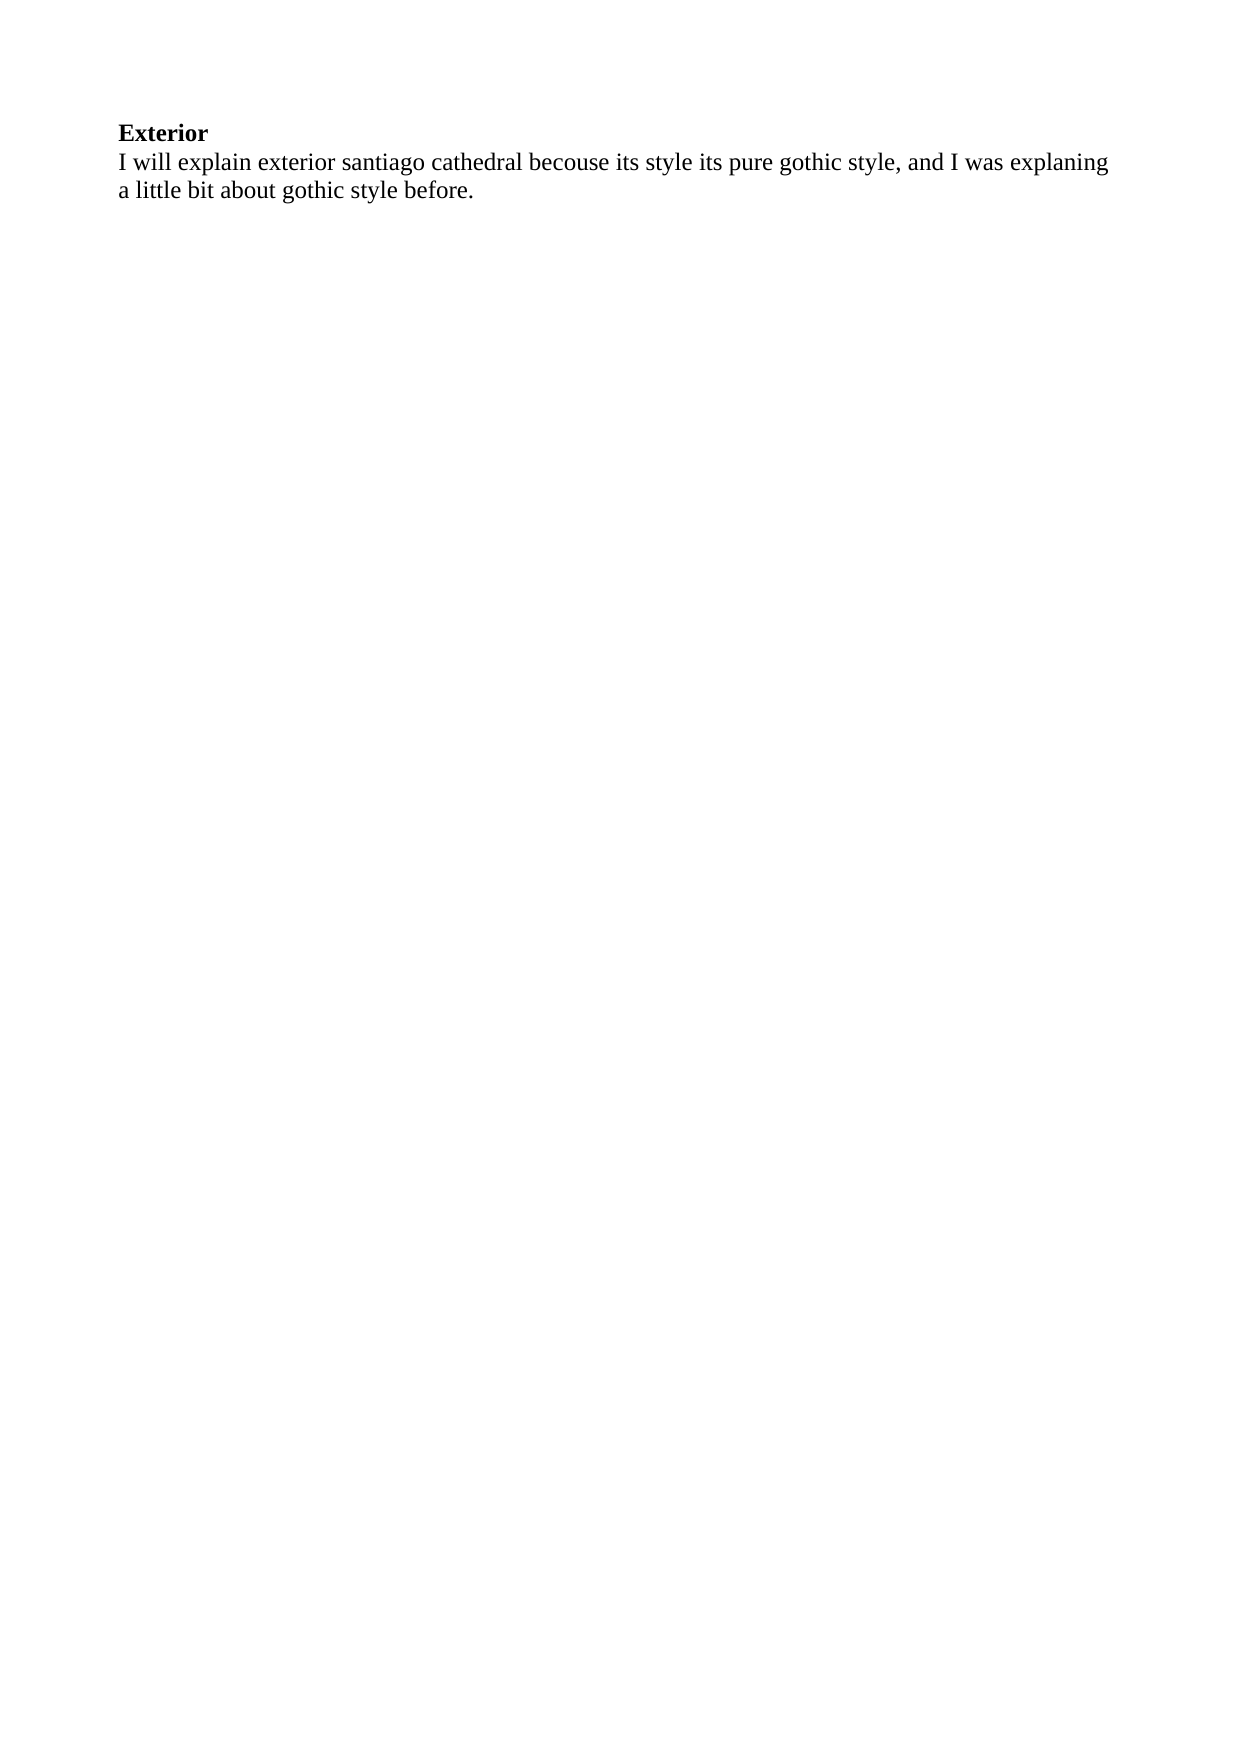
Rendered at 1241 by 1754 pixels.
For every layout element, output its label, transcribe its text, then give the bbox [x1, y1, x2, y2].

text I will explain exterior santiago cathedral becouse its style its pure gothic style, and I was explaning a little bit about gothic style before. [118, 147, 1122, 204]
text Exterior [118, 118, 1122, 147]
